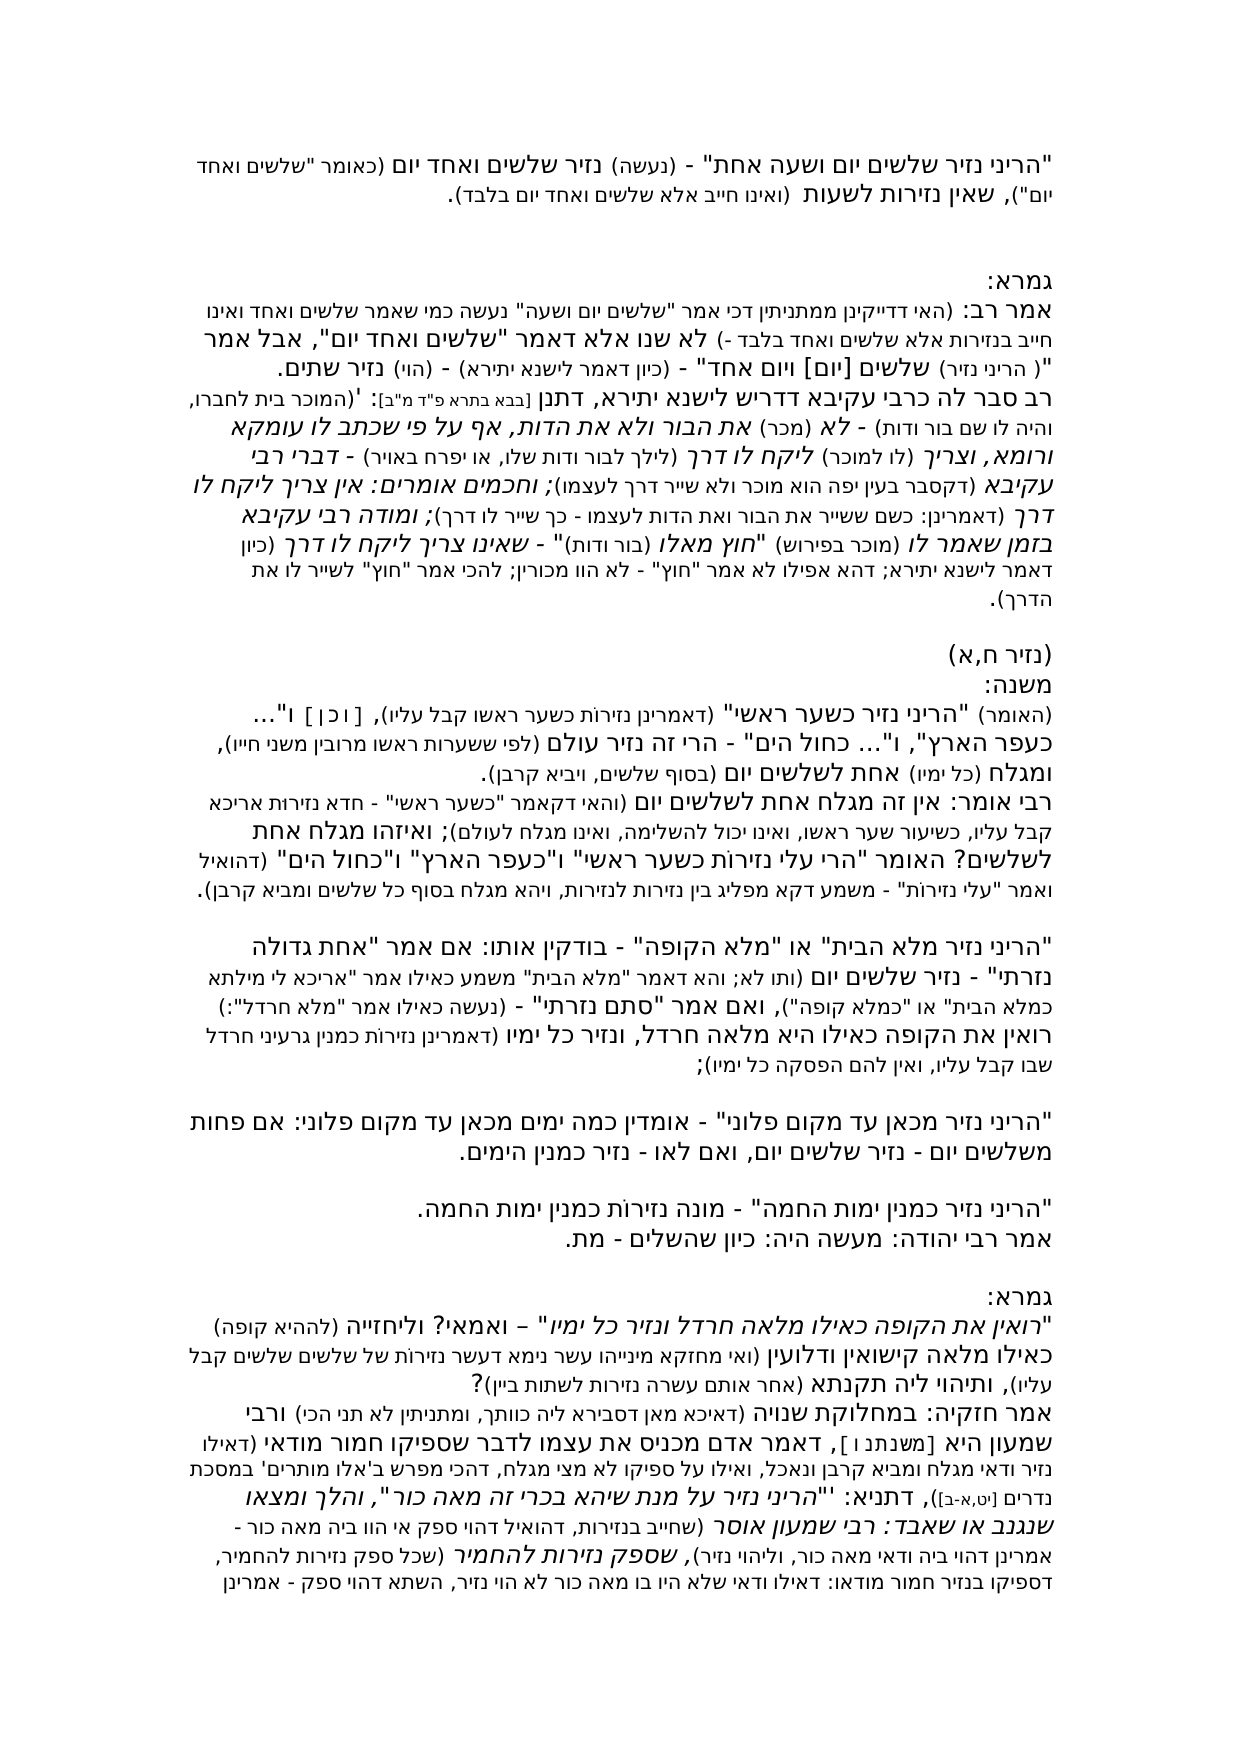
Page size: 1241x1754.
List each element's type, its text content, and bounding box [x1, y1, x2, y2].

text גמרא: [187, 266, 1053, 295]
text "רואין את הקופה כאילו מלאה חרדל ונזיר כל ימיו" – ואמאי? וליחזייה (לההיא קופה) כאילו מלאה קישואין ודלועין (ואי מחזקא מינייהו עשר נימא דעשר נזירוֹת של שלשים שלשים קבל עליו), ותיהוי ליה תקנתא (אחר אותם עשרה נזירות לשתות ביין)? [187, 1311, 1053, 1399]
text "הריני נזיר מכאן עד מקום פלוני" - אומדין כמה ימים מכאן עד מקום פלוני: אם פחות משלשים יום - נזיר שלשים יום, ואם לאו - נזיר כמנין הימים. [187, 1107, 1053, 1166]
text משנה: [187, 670, 1053, 699]
text אמר חזקיה: במחלוקת שנויה (דאיכא מאן דסבירא ליה כוותך, ומתניתין לא תני הכי) ורבי שמעון היא [משנתנו], דאמר אדם מכניס את עצמו לדבר שספיקו חמור מודאי (דאילו נזיר ודאי מגלח ומביא קרבן ונאכל, ואילו על ספיקו לא מצי מגלח, דהכי מפרש ב'אלו מותרים' במסכת נדרים [יט,א-ב]), דתניא: '"הריני נזיר על מנת שיהא בכרי זה מאה כור", והלך ומצאו שנגנב או שאבד: רבי שמעון אוסר (שחייב בנזירות, דהואיל דהוי ספק אי הוו ביה מאה כור - אמרינן דהוי ביה ודאי מאה כור, וליהוי נזיר), שספק נזירות להחמיר (שכל ספק נזירות להחמיר, דספיקו בנזיר חמור מודאו: דאילו ודאי שלא היו בו מאה כור לא הוי נזיר, השתא דהוי ספק - אמרינן [187, 1399, 1053, 1594]
text אמר רבי יהודה: מעשה היה: כיון שהשלים - מת. [187, 1224, 1053, 1253]
text רבי אומר: אין זה מגלח אחת לשלשים יום (והאי דקאמר "כשער ראשי" - חדא נזירוּת אריכא קבל עליו, כשיעור שער ראשו, ואינו יכול להשלימה, ואינו מגלח לעולם); ואיזהו מגלח אחת לשלשים? האומר "הרי עלי נזירוֹת כשער ראשי" ו"כעפר הארץ" ו"כחול הים" (דהואיל ואמר "עלי נזירוֹת" - משמע דקא מפליג בין נזירות לנזירות, ויהא מגלח בסוף כל שלשים ומביא קרבן). [187, 787, 1053, 904]
text (נזיר ח,א) [187, 641, 1053, 670]
text רב סבר לה כרבי עקיבא דדריש לישנא יתירא, דתנן [בבא בתרא פ"ד מ"ב]: '(המוכר בית לחברו, והיה לו שם בור ודות) - לא (מכר) את הבור ולא את הדות, אף על פי שכתב לו עומקא ורומא, וצריך (לו למוכר) ליקח לו דרך (לילך לבור ודות שלו, או יפרח באויר) - דברי רבי עקיבא (דקסבר בעין יפה הוא מוכר ולא שייר דרך לעצמו); וחכמים אומרים: אין צריך ליקח לו דרך (דאמרינן: כשם ששייר את הבור ואת הדות לעצמו - כך שייר לו דרך); ומודה רבי עקיבא בזמן שאמר לו (מוכר בפירוש) "חוץ מאלו (בור ודות)" - שאינו צריך ליקח לו דרך (כיון דאמר לישנא יתירא; דהא אפילו לא אמר "חוץ" - לא הוו מכורין; להכי אמר "חוץ" לשייר לו את הדרך). [187, 383, 1053, 612]
text "הריני נזיר מלא הבית" או "מלא הקופה" - בודקין אותו: אם אמר "אחת גדולה נזרתי" - נזיר שלשים יום (ותו לא; והא דאמר "מלא הבית" משמע כאילו אמר "אריכא לי מילתא כמלא הבית" או "כמלא קופה"), ואם אמר "סתם נזרתי" - (נעשה כאילו אמר "מלא חרדל":) רואין את הקופה כאילו היא מלאה חרדל, ונזיר כל ימיו (דאמרינן נזירוֹת כמנין גרעיני חרדל שבו קבל עליו, ואין להם הפסקה כל ימיו); [187, 933, 1053, 1079]
text גמרא: [187, 1282, 1053, 1311]
text אמר רב: (האי דדייקינן ממתניתין דכי אמר "שלשים יום ושעה" נעשה כמי שאמר שלשים ואחד ואינו חייב בנזירות אלא שלשים ואחד בלבד -) לא שנו אלא דאמר "שלשים ואחד יום", אבל אמר "( הריני נזיר) שלשים [יום] ויום אחד" - (כיון דאמר לישנא יתירא) - (הוי) נזיר שתים. [187, 295, 1053, 383]
text (האומר) "הריני נזיר כשער ראשי" (דאמרינן נזירוֹת כשער ראשו קבל עליו), [וכן] ו"... כעפר הארץ", ו"... כחול הים" - הרי זה נזיר עולם (לפי ששערות ראשו מרובין משני חייו), ומגלח (כל ימיו) אחת לשלשים יום (בסוף שלשים, ויביא קרבן). [187, 699, 1053, 787]
text "הריני נזיר שלשים יום ושעה אחת" - (נעשה) נזיר שלשים ואחד יום (כאומר "שלשים ואחד יום"), שאין נזירות לשעות (ואינו חייב אלא שלשים ואחד יום בלבד). [187, 150, 1053, 208]
text "הריני נזיר כמנין ימות החמה" - מונה נזירוֹת כמנין ימות החמה. [187, 1195, 1053, 1224]
